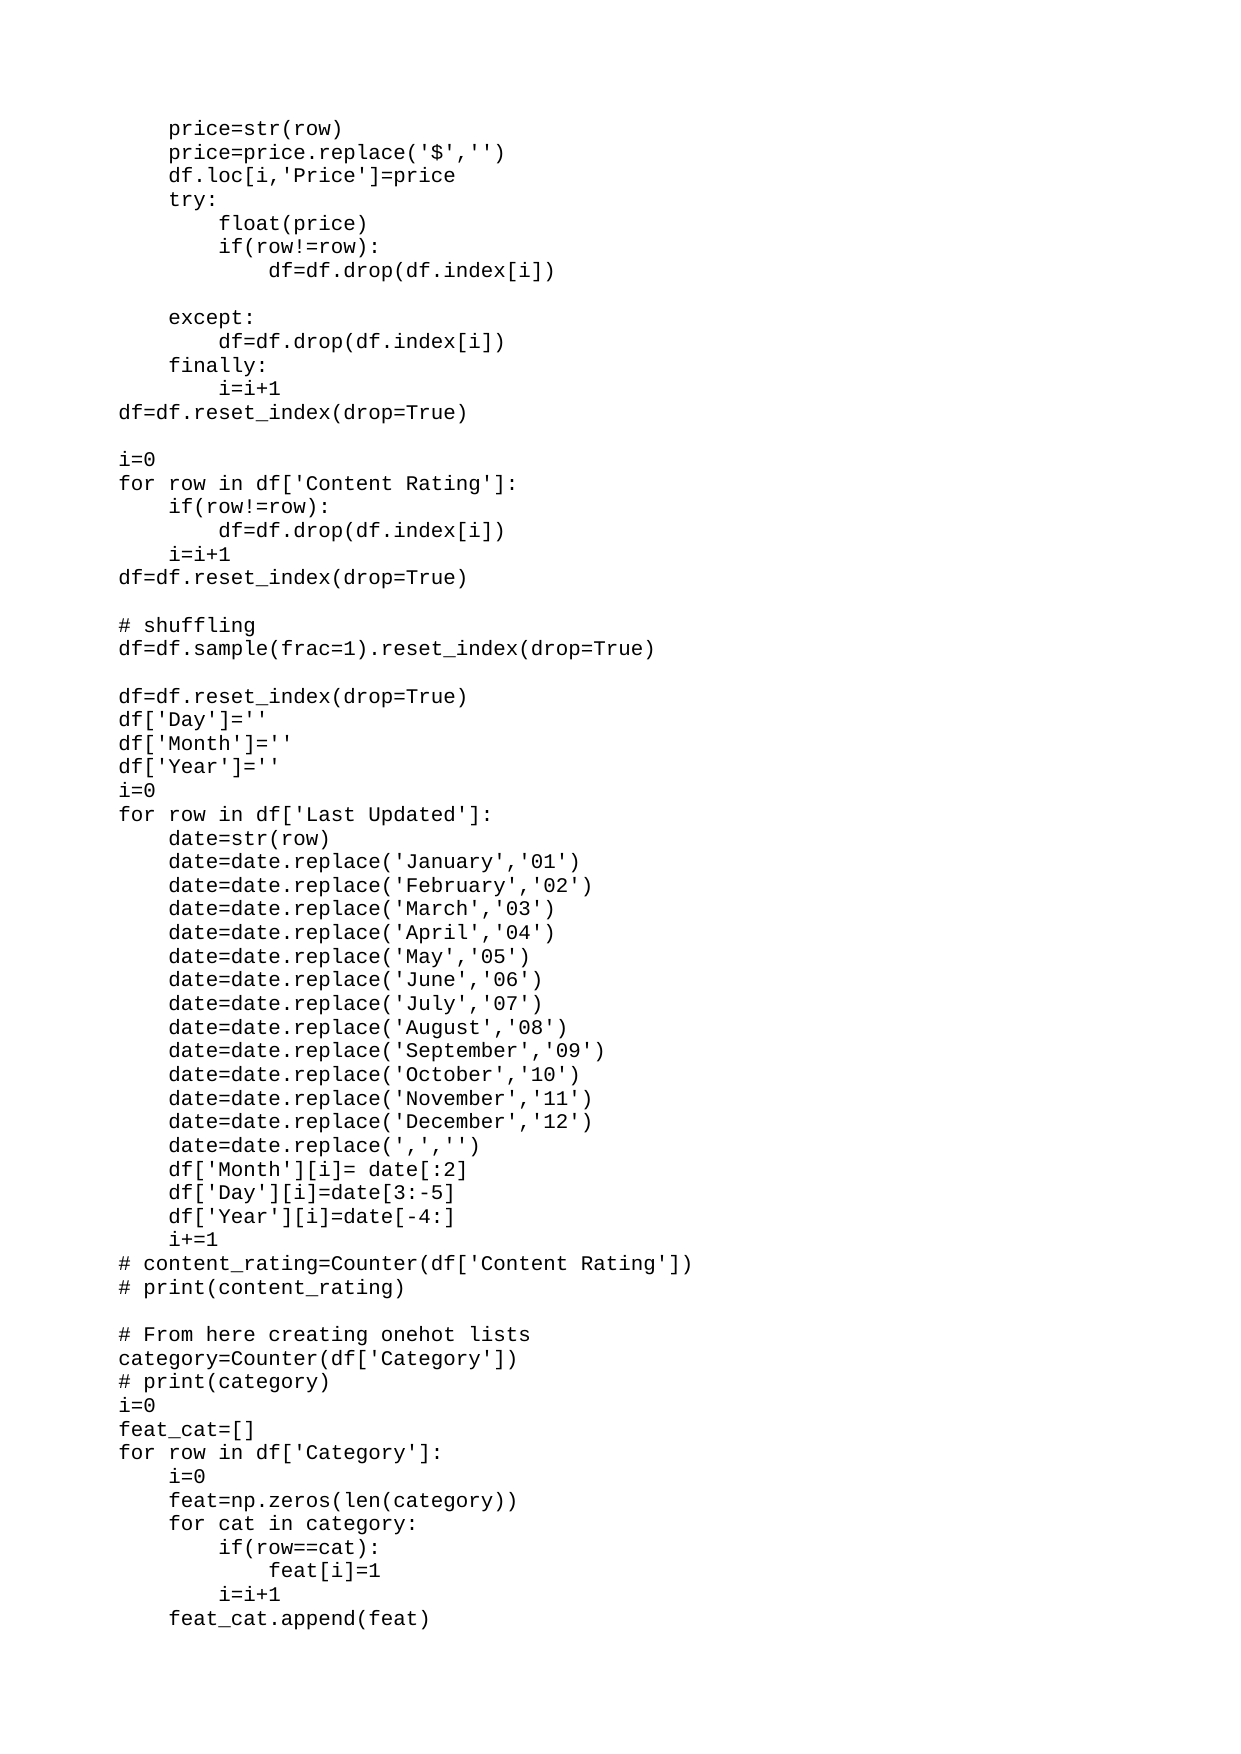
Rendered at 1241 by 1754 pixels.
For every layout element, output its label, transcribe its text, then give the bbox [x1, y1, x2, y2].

text date=date.replace('January','01') [118, 851, 1122, 875]
text if(row==cat): [118, 1537, 1122, 1561]
text price=str(row) [118, 118, 1122, 142]
text date=date.replace('August','08') [118, 1017, 1122, 1040]
text float(price) [118, 213, 1122, 236]
text df=df.reset_index(drop=True) [118, 402, 1122, 426]
text df=df.drop(df.index[i]) [118, 520, 1122, 544]
text feat[i]=1 [118, 1561, 1122, 1584]
text # print(content_rating) [118, 1277, 1122, 1300]
text if(row!=row): [118, 496, 1122, 520]
text date=date.replace('May','05') [118, 946, 1122, 969]
text date=date.replace('November','11') [118, 1088, 1122, 1111]
text date=date.replace('July','07') [118, 993, 1122, 1017]
text df['Month'][i]= date[:2] [118, 1158, 1122, 1182]
text i=0 [118, 780, 1122, 804]
text df=df.drop(df.index[i]) [118, 331, 1122, 354]
text df['Year'][i]=date[-4:] [118, 1206, 1122, 1229]
text feat=np.zeros(len(category)) [118, 1489, 1122, 1513]
text date=date.replace(',','') [118, 1135, 1122, 1158]
text df=df.reset_index(drop=True) [118, 567, 1122, 591]
text i=i+1 [118, 378, 1122, 402]
text if(row!=row): [118, 236, 1122, 260]
text df['Month']='' [118, 733, 1122, 757]
text # print(category) [118, 1371, 1122, 1395]
text for row in df['Category']: [118, 1442, 1122, 1466]
text i=i+1 [118, 544, 1122, 567]
text for row in df['Last Updated']: [118, 804, 1122, 827]
text df['Day'][i]=date[3:-5] [118, 1182, 1122, 1206]
text i=i+1 [118, 1584, 1122, 1608]
text # content_rating=Counter(df['Content Rating']) [118, 1253, 1122, 1277]
text date=date.replace('March','03') [118, 898, 1122, 922]
text i=0 [118, 1466, 1122, 1489]
text price=price.replace('$','') [118, 142, 1122, 165]
text # From here creating onehot lists [118, 1324, 1122, 1348]
text # shuffling [118, 615, 1122, 638]
text for row in df['Content Rating']: [118, 473, 1122, 496]
text df['Day']='' [118, 709, 1122, 733]
text feat_cat.append(feat) [118, 1608, 1122, 1631]
text date=date.replace('September','09') [118, 1040, 1122, 1064]
text i=0 [118, 1395, 1122, 1419]
text date=date.replace('April','04') [118, 922, 1122, 946]
text df.loc[i,'Price']=price [118, 165, 1122, 189]
text df['Year']='' [118, 757, 1122, 780]
text finally: [118, 354, 1122, 378]
text date=str(row) [118, 827, 1122, 851]
text date=date.replace('October','10') [118, 1064, 1122, 1088]
text df=df.sample(frac=1).reset_index(drop=True) [118, 638, 1122, 662]
text date=date.replace('February','02') [118, 875, 1122, 898]
text try: [118, 189, 1122, 213]
text df=df.drop(df.index[i]) [118, 260, 1122, 284]
text date=date.replace('December','12') [118, 1111, 1122, 1135]
text i=0 [118, 449, 1122, 473]
text i+=1 [118, 1229, 1122, 1253]
text date=date.replace('June','06') [118, 969, 1122, 993]
text for cat in category: [118, 1513, 1122, 1537]
text except: [118, 307, 1122, 331]
text feat_cat=[] [118, 1419, 1122, 1442]
text category=Counter(df['Category']) [118, 1348, 1122, 1371]
text df=df.reset_index(drop=True) [118, 686, 1122, 709]
